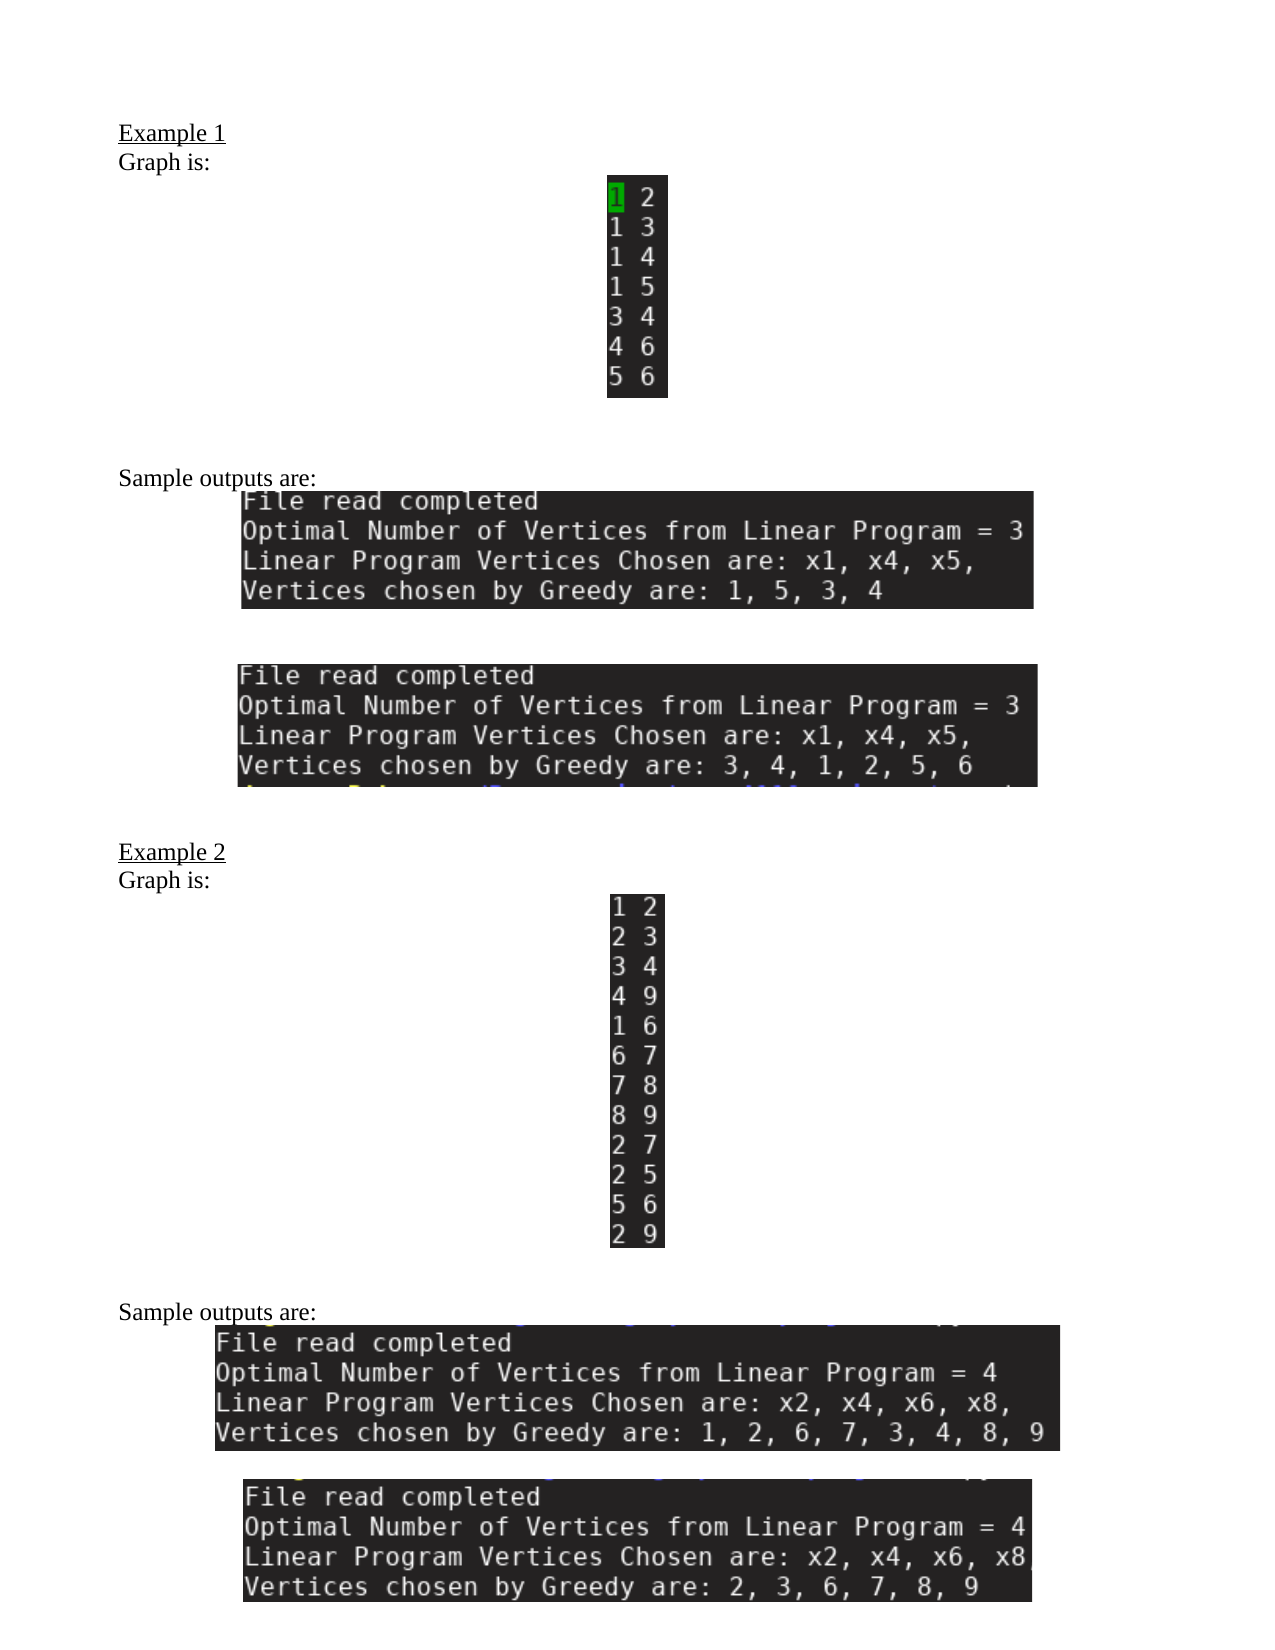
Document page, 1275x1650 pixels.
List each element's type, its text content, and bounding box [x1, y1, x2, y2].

text Graph is: [118, 866, 1157, 894]
picture [215, 1325, 1061, 1451]
picture [607, 175, 668, 398]
picture [610, 894, 665, 1248]
picture [241, 491, 1034, 609]
text Example 2 [118, 837, 1157, 866]
text Sample outputs are: [118, 1297, 1157, 1326]
text Sample outputs are: [118, 463, 1157, 492]
picture [237, 664, 1038, 787]
text Graph is: [118, 147, 1157, 176]
text Example 1 [118, 118, 1157, 147]
picture [243, 1479, 1033, 1602]
